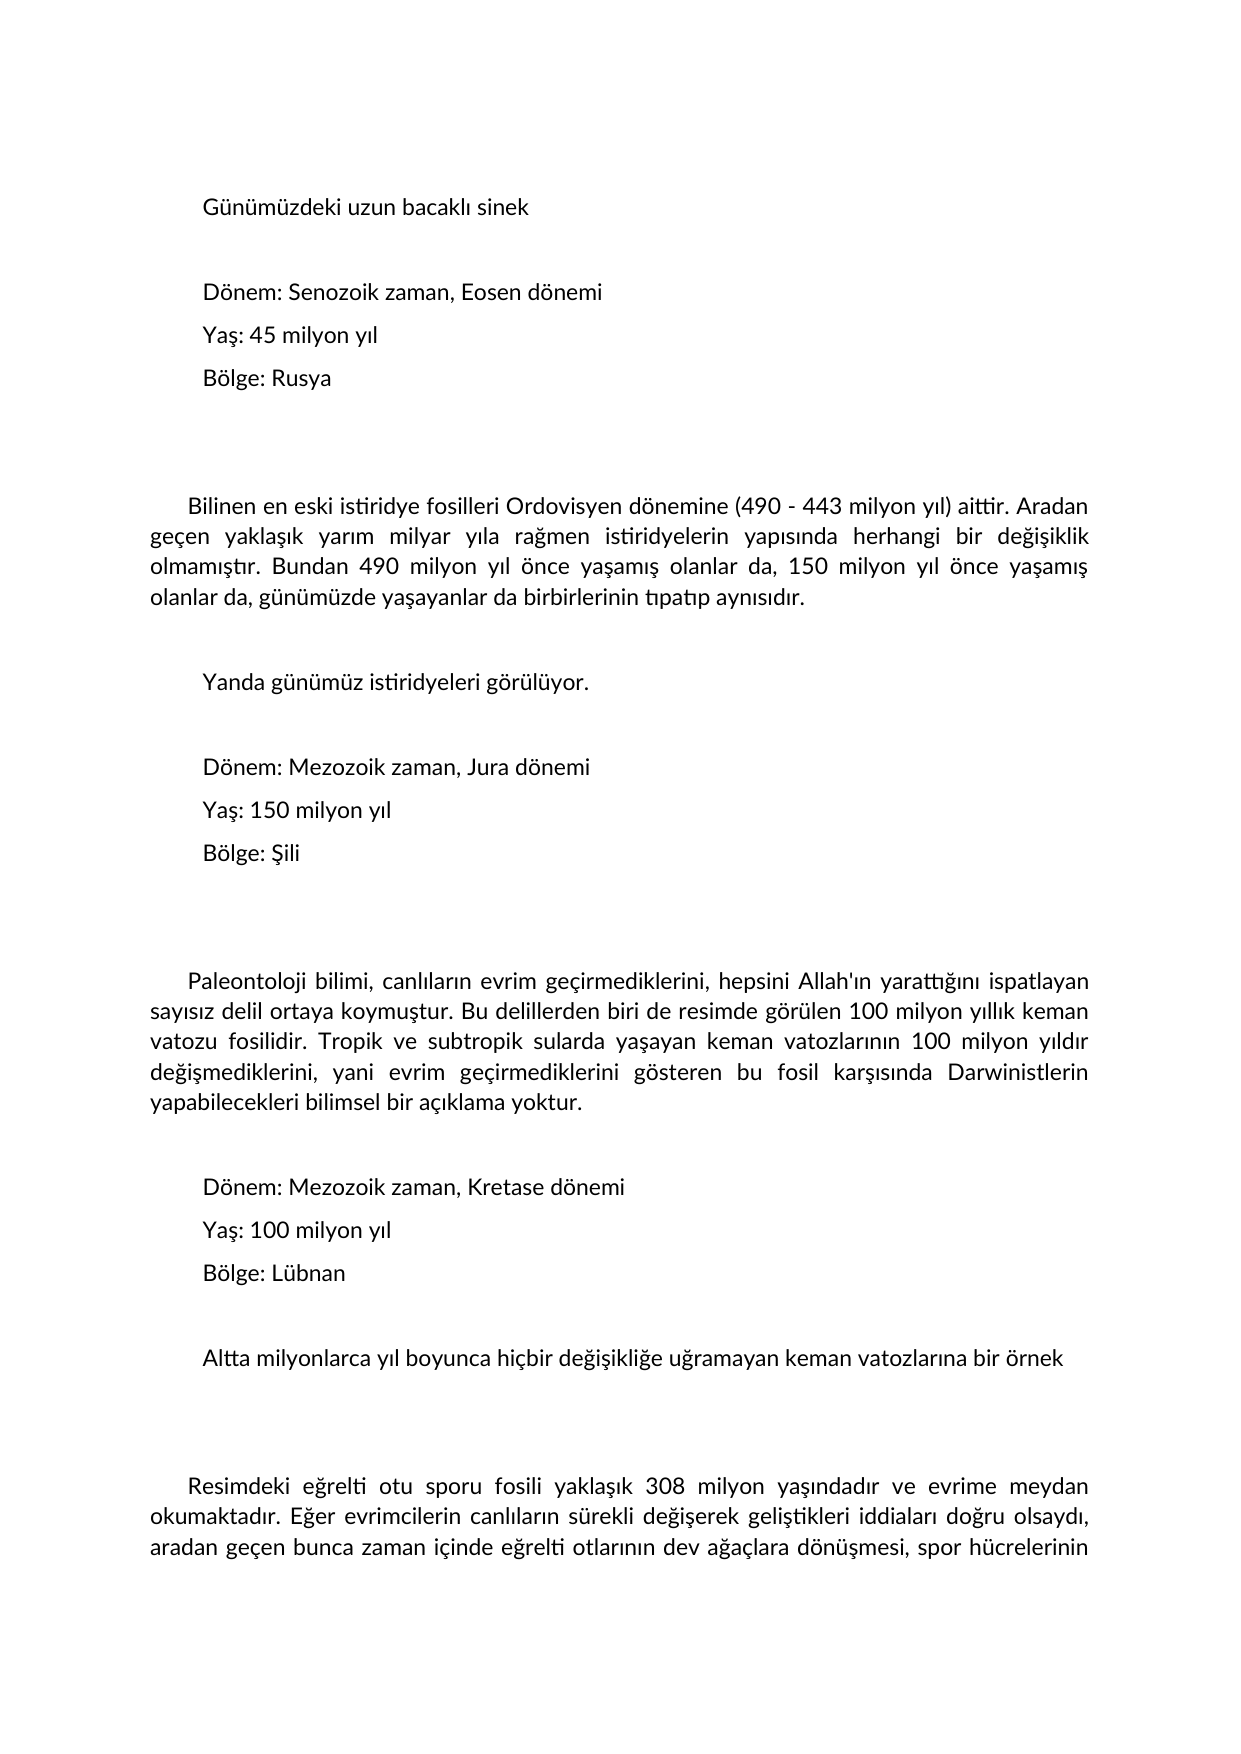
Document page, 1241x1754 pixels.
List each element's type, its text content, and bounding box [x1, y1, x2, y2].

text Yaş: 150 milyon yıl [202, 796, 1068, 823]
text Bölge: Rusya [202, 363, 1068, 391]
text Yaş: 45 milyon yıl [202, 321, 1068, 348]
text Dönem: Mezozoik zaman, Kretase dönemi [202, 1173, 1068, 1200]
text Bilinen en eski istiridye fosilleri Ordovisyen dönemine (490 - 443 milyon yıl) aittir. Aradan geçen yaklaşık yarım milyar yıla rağmen istiridyelerin yapısında herhangi bir değişiklik olmamıştır. Bundan 490 milyon yıl önce yaşamış olanlar da, 150 milyon yıl önce yaşamış olanlar da, günümüzde yaşayanlar da birbirlerinin tıpatıp aynısıdır. [150, 492, 1090, 610]
text Dönem: Senozoik zaman, Eosen dönemi [202, 278, 1068, 306]
text Paleontoloji bilimi, canlıların evrim geçirmediklerini, hepsini Allah'ın yarattığını ispatlayan sayısız delil ortaya koymuştur. Bu delillerden biri de resimde görülen 100 milyon yıllık keman vatozu fosilidir. Tropik ve subtropik sularda yaşayan keman vatozlarının 100 milyon yıldır değişmediklerini, yani evrim geçirmediklerini gösteren bu fosil karşısında Darwinistlerin yapabilecekleri bilimsel bir açıklama yoktur. [150, 967, 1090, 1115]
text Dönem: Mezozoik zaman, Jura dönemi [202, 753, 1068, 781]
text Yanda günümüz istiridyeleri görülüyor. [202, 668, 1068, 695]
text Resimdeki eğrelti otu sporu fosili yaklaşık 308 milyon yaşındadır ve evrime meydan okumaktadır. Eğer evrimcilerin canlıların sürekli değişerek geliştikleri iddiaları doğru olsaydı, aradan geçen bunca zaman içinde eğrelti otlarının dev ağaçlara dönüşmesi, spor hücrelerinin [150, 1472, 1090, 1560]
text Bölge: Lübnan [202, 1258, 1068, 1286]
text Bölge: Şili [202, 838, 1068, 866]
text Yaş: 100 milyon yıl [202, 1216, 1068, 1243]
text Altta milyonlarca yıl boyunca hiçbir değişikliğe uğramayan keman vatozlarına bir örnek [202, 1344, 1068, 1371]
text Günümüzdeki uzun bacaklı sinek [202, 193, 1068, 220]
